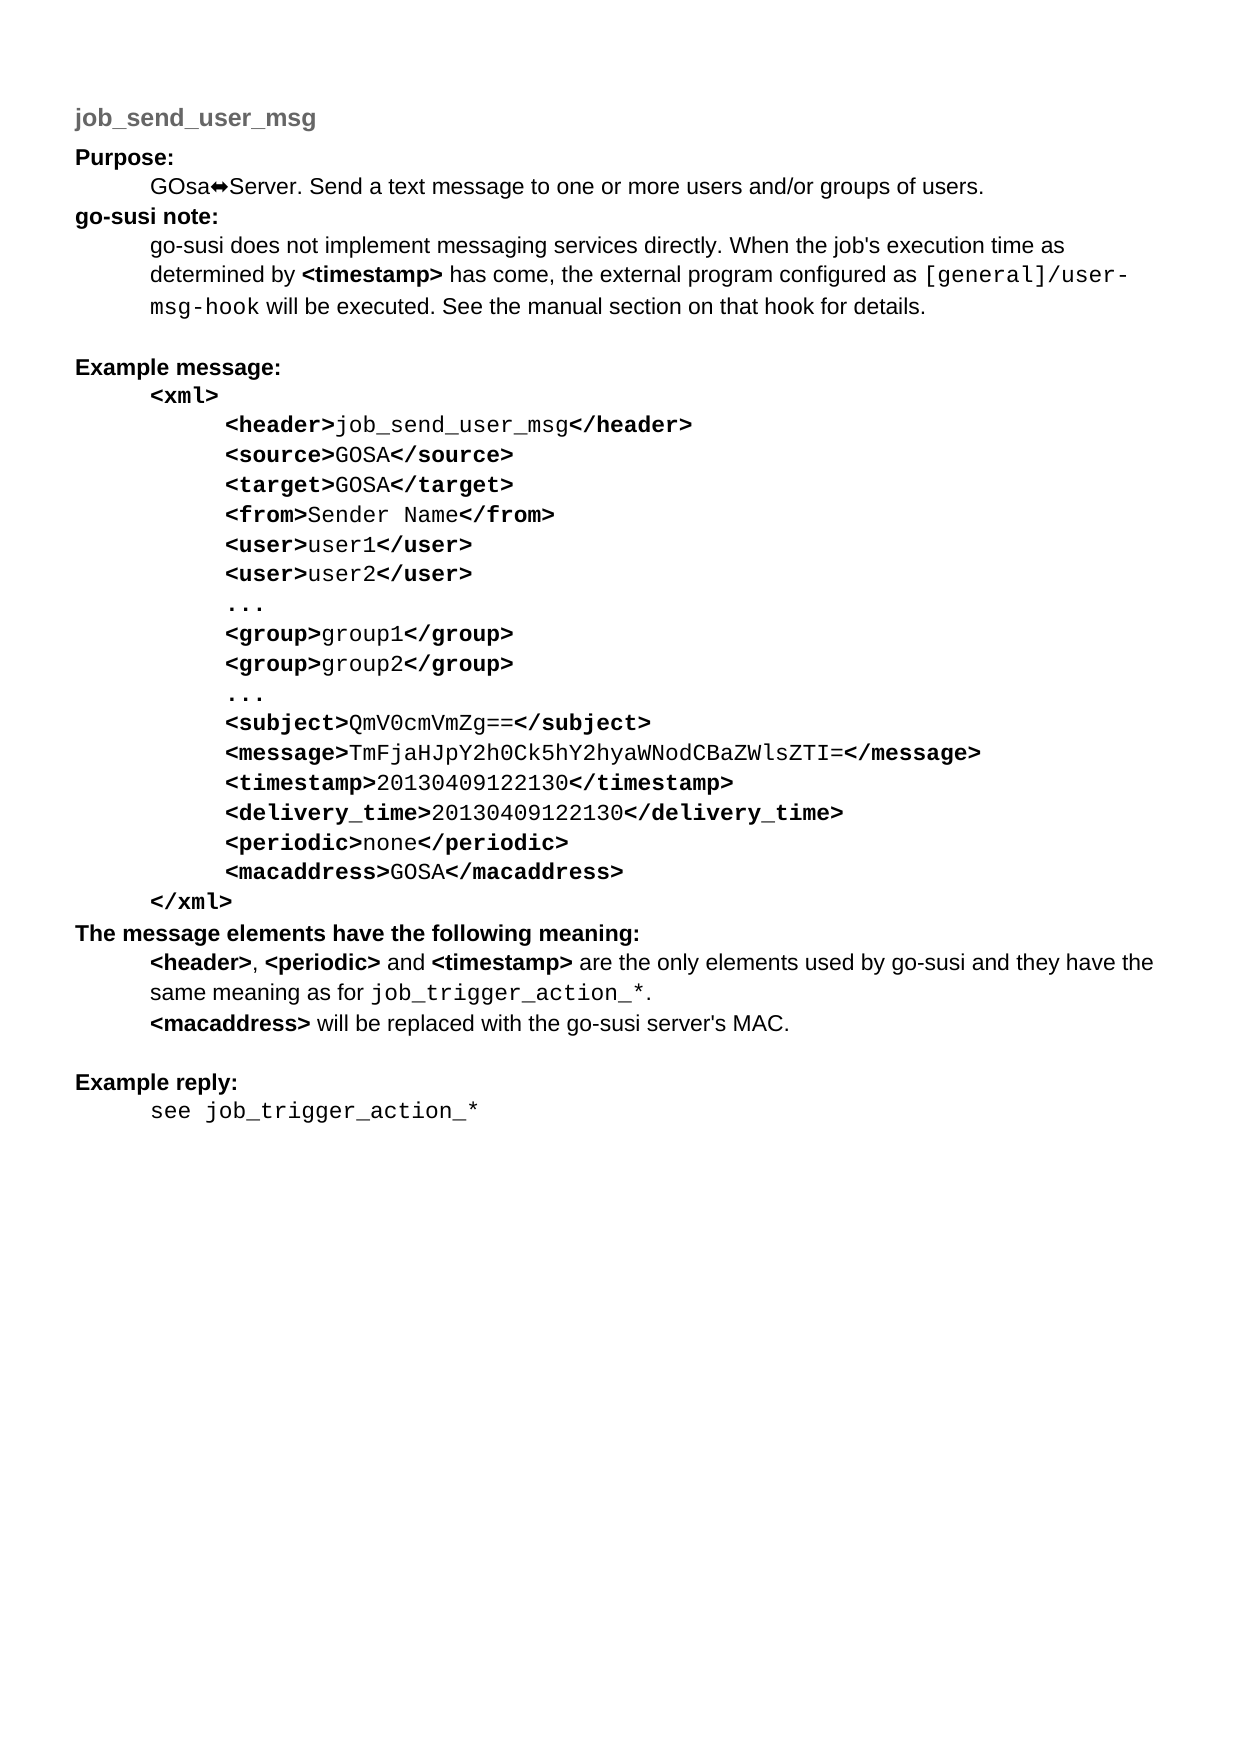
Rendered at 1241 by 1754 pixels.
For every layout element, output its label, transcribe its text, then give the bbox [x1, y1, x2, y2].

text <macaddress> will be replaced with the go-susi server's MAC. [150, 1011, 1165, 1036]
text <source>GOSA</source> [225, 444, 1165, 469]
text <user>user1</user> [225, 533, 1165, 559]
text <user>user2</user> [225, 563, 1165, 589]
text GOsa⬌Server. Send a text message to one or more users and/or groups of users. [150, 174, 1165, 199]
subtitle job_send_user_msg [75, 104, 1165, 132]
text go-susi note: [75, 203, 1165, 229]
text see job_trigger_action_* [150, 1099, 1165, 1125]
text Example message: [75, 355, 1165, 380]
text <from>Sender Name</from> [225, 503, 1165, 529]
text <group>group2</group> [225, 652, 1165, 678]
text <group>group1</group> [225, 622, 1165, 648]
text </xml> [150, 891, 1165, 916]
text Example reply: [75, 1069, 1165, 1095]
text Purpose: [75, 144, 1165, 170]
text <periodic>none</periodic> [225, 831, 1165, 857]
text ... [225, 682, 1165, 708]
text <target>GOSA</target> [225, 473, 1165, 499]
text <timestamp>20130409122130</timestamp> [225, 771, 1165, 797]
text The message elements have the following meaning: [75, 920, 1165, 946]
text <delivery_time>20130409122130</delivery_time> [225, 801, 1165, 827]
text go-susi does not implement messaging services directly. When the job's execution time as determined by <timestamp> has come, the external program configured as [general]/user-msg-hook will be executed. See the manual section on that hook for details. [150, 233, 1165, 321]
text <header>, <periodic> and <timestamp> are the only elements used by go-susi and they have the same meaning as for job_trigger_action_*. [150, 950, 1165, 1007]
text <xml> [150, 384, 1165, 410]
text <message>TmFjaHJpY2h0Ck5hY2hyaWNodCBaZWlsZTI=</message> [225, 742, 1165, 767]
text ... [225, 593, 1165, 618]
text <macaddress>GOSA</macaddress> [225, 861, 1165, 887]
text <header>job_send_user_msg</header> [225, 414, 1165, 440]
text <subject>QmV0cmVmZg==</subject> [225, 712, 1165, 738]
